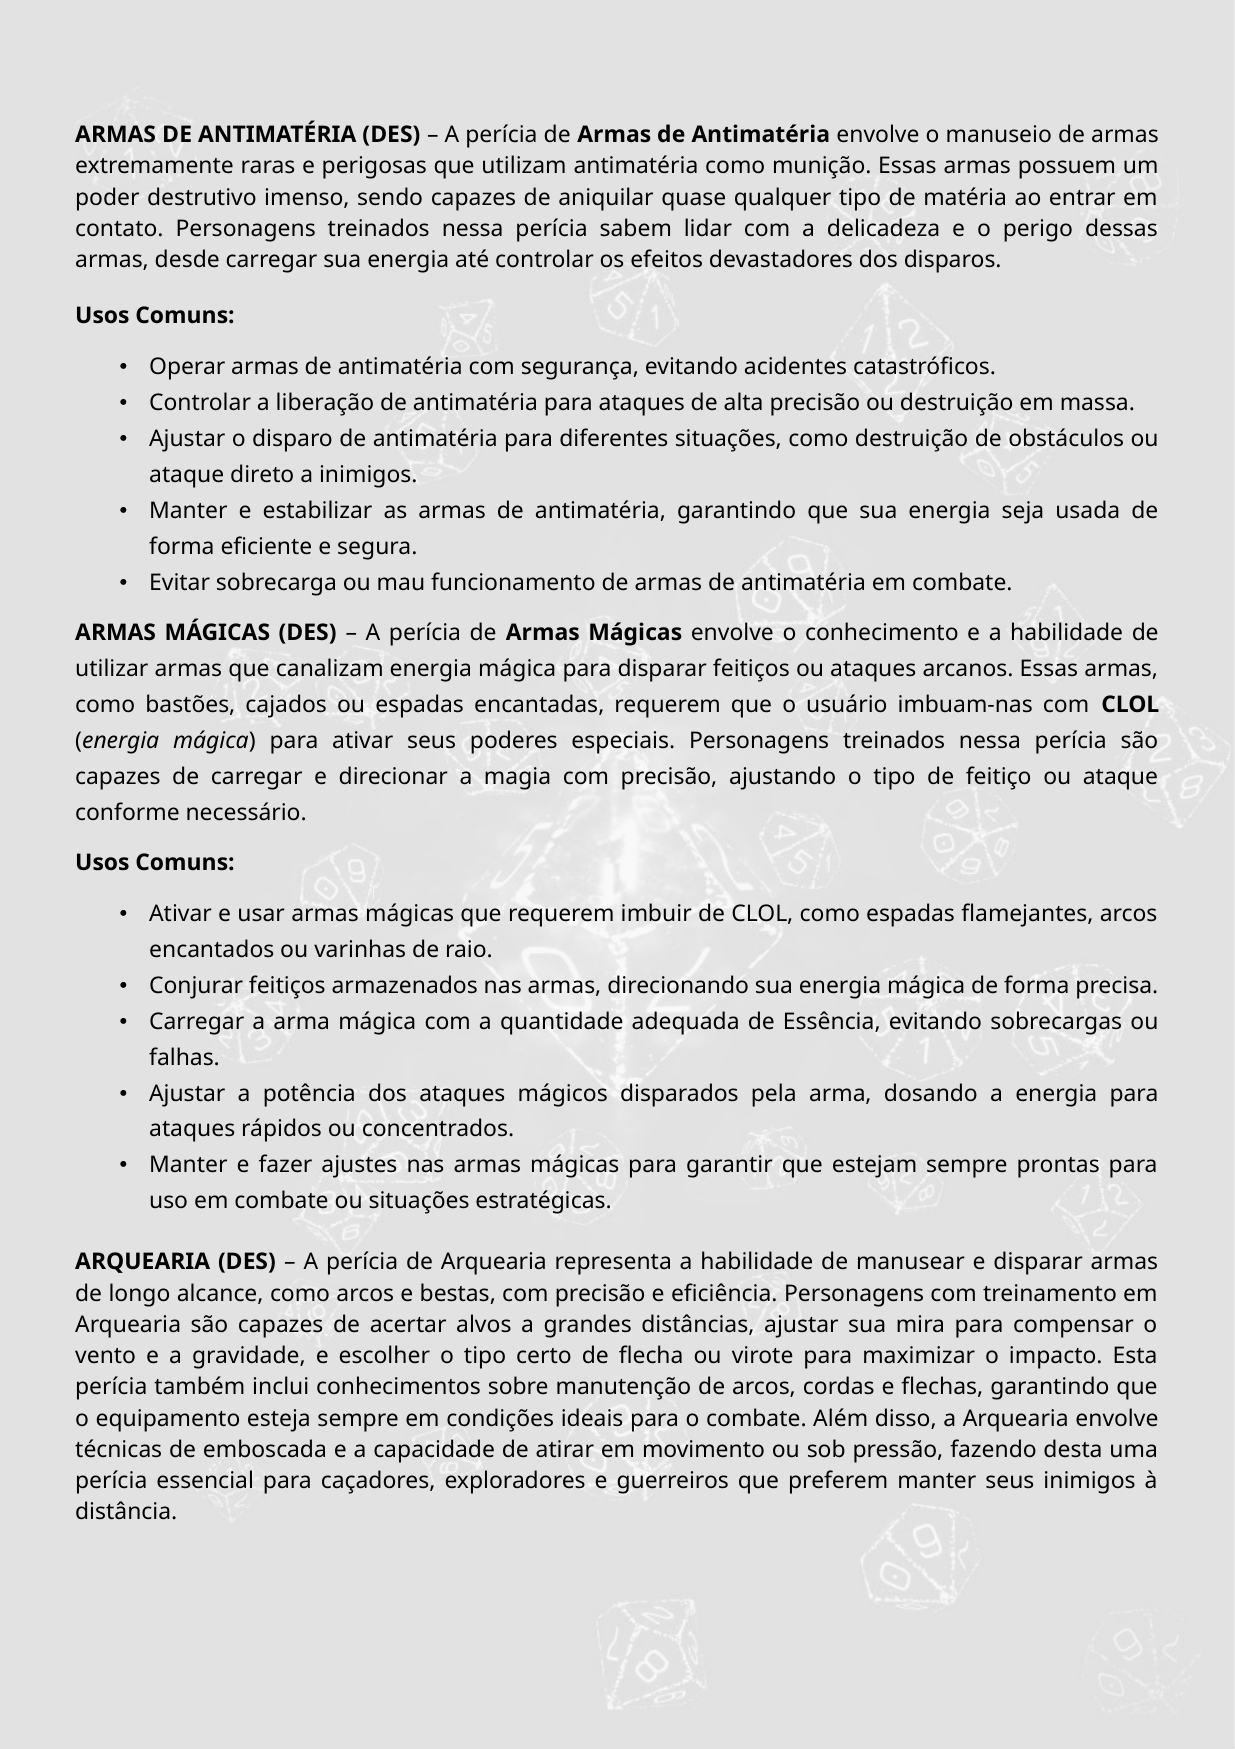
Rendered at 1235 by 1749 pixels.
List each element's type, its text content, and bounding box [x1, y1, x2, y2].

picture [0, 0, 1235, 1749]
list Ativar e usar armas mágicas que requerem imbuir de CLOL, como espadas flamejantes, arcos encantados ou varinhas de raio. [119, 897, 1159, 964]
text ARMAS MÁGICAS (DES) – A perícia de Armas Mágicas envolve o conhecimento e a habilidade de utilizar armas que canalizam energia mágica para disparar feitiços ou ataques arcanos. Essas armas, como bastões, cajados ou espadas encantadas, requerem que o usuário imbuam-nas com CLOL (energia mágica) para ativar seus poderes especiais. Personagens treinados nessa perícia são capazes de carregar e direcionar a magia com precisão, ajustando o tipo de feitiço ou ataque conforme necessário. [75, 616, 1159, 827]
list Conjurar feitiços armazenados nas armas, direcionando sua energia mágica de forma precisa. [119, 969, 1159, 1000]
list Controlar a liberação de antimatéria para ataques de alta precisão ou destruição em massa. [119, 386, 1159, 417]
list Carregar a arma mágica com a quantidade adequada de Essência, evitando sobrecargas ou falhas. [119, 1004, 1159, 1072]
list Manter e fazer ajustes nas armas mágicas para garantir que estejam sempre prontas para uso em combate ou situações estratégicas. [119, 1148, 1159, 1216]
list Ajustar a potência dos ataques mágicos disparados pela arma, dosando a energia para ataques rápidos ou concentrados. [119, 1076, 1159, 1144]
list Ajustar o disparo de antimatéria para diferentes situações, como destruição de obstáculos ou ataque direto a inimigos. [119, 422, 1159, 489]
list Operar armas de antimatéria com segurança, evitando acidentes catastróficos. [119, 350, 1159, 381]
text ARMAS DE ANTIMATÉRIA (DES) – A perícia de Armas de Antimatéria envolve o manuseio de armas extremamente raras e perigosas que utilizam antimatéria como munição. Essas armas possuem um poder destrutivo imenso, sendo capazes de aniquilar quase qualquer tipo de matéria ao entrar em contato. Personagens treinados nessa perícia sabem lidar com a delicadeza e o perigo dessas armas, desde carregar sua energia até controlar os efeitos devastadores dos disparos. [75, 118, 1159, 274]
list Evitar sobrecarga ou mau funcionamento de armas de antimatéria em combate. [119, 566, 1159, 597]
text Usos Comuns: [75, 299, 1159, 331]
text ARQUEARIA (DES) – A perícia de Arquearia representa a habilidade de manusear e disparar armas de longo alcance, como arcos e bestas, com precisão e eficiência. Personagens com treinamento em Arquearia são capazes de acertar alvos a grandes distâncias, ajustar sua mira para compensar o vento e a gravidade, e escolher o tipo certo de flecha ou virote para maximizar o impacto. Esta perícia também inclui conhecimentos sobre manutenção de arcos, cordas e flechas, garantindo que o equipamento esteja sempre em condições ideais para o combate. Além disso, a Arquearia envolve técnicas de emboscada e a capacidade de atirar em movimento ou sob pressão, fazendo desta uma perícia essencial para caçadores, exploradores e guerreiros que preferem manter seus inimigos à distância. [75, 1245, 1159, 1526]
text Usos Comuns: [75, 846, 1159, 877]
list Manter e estabilizar as armas de antimatéria, garantindo que sua energia seja usada de forma eficiente e segura. [119, 494, 1159, 561]
